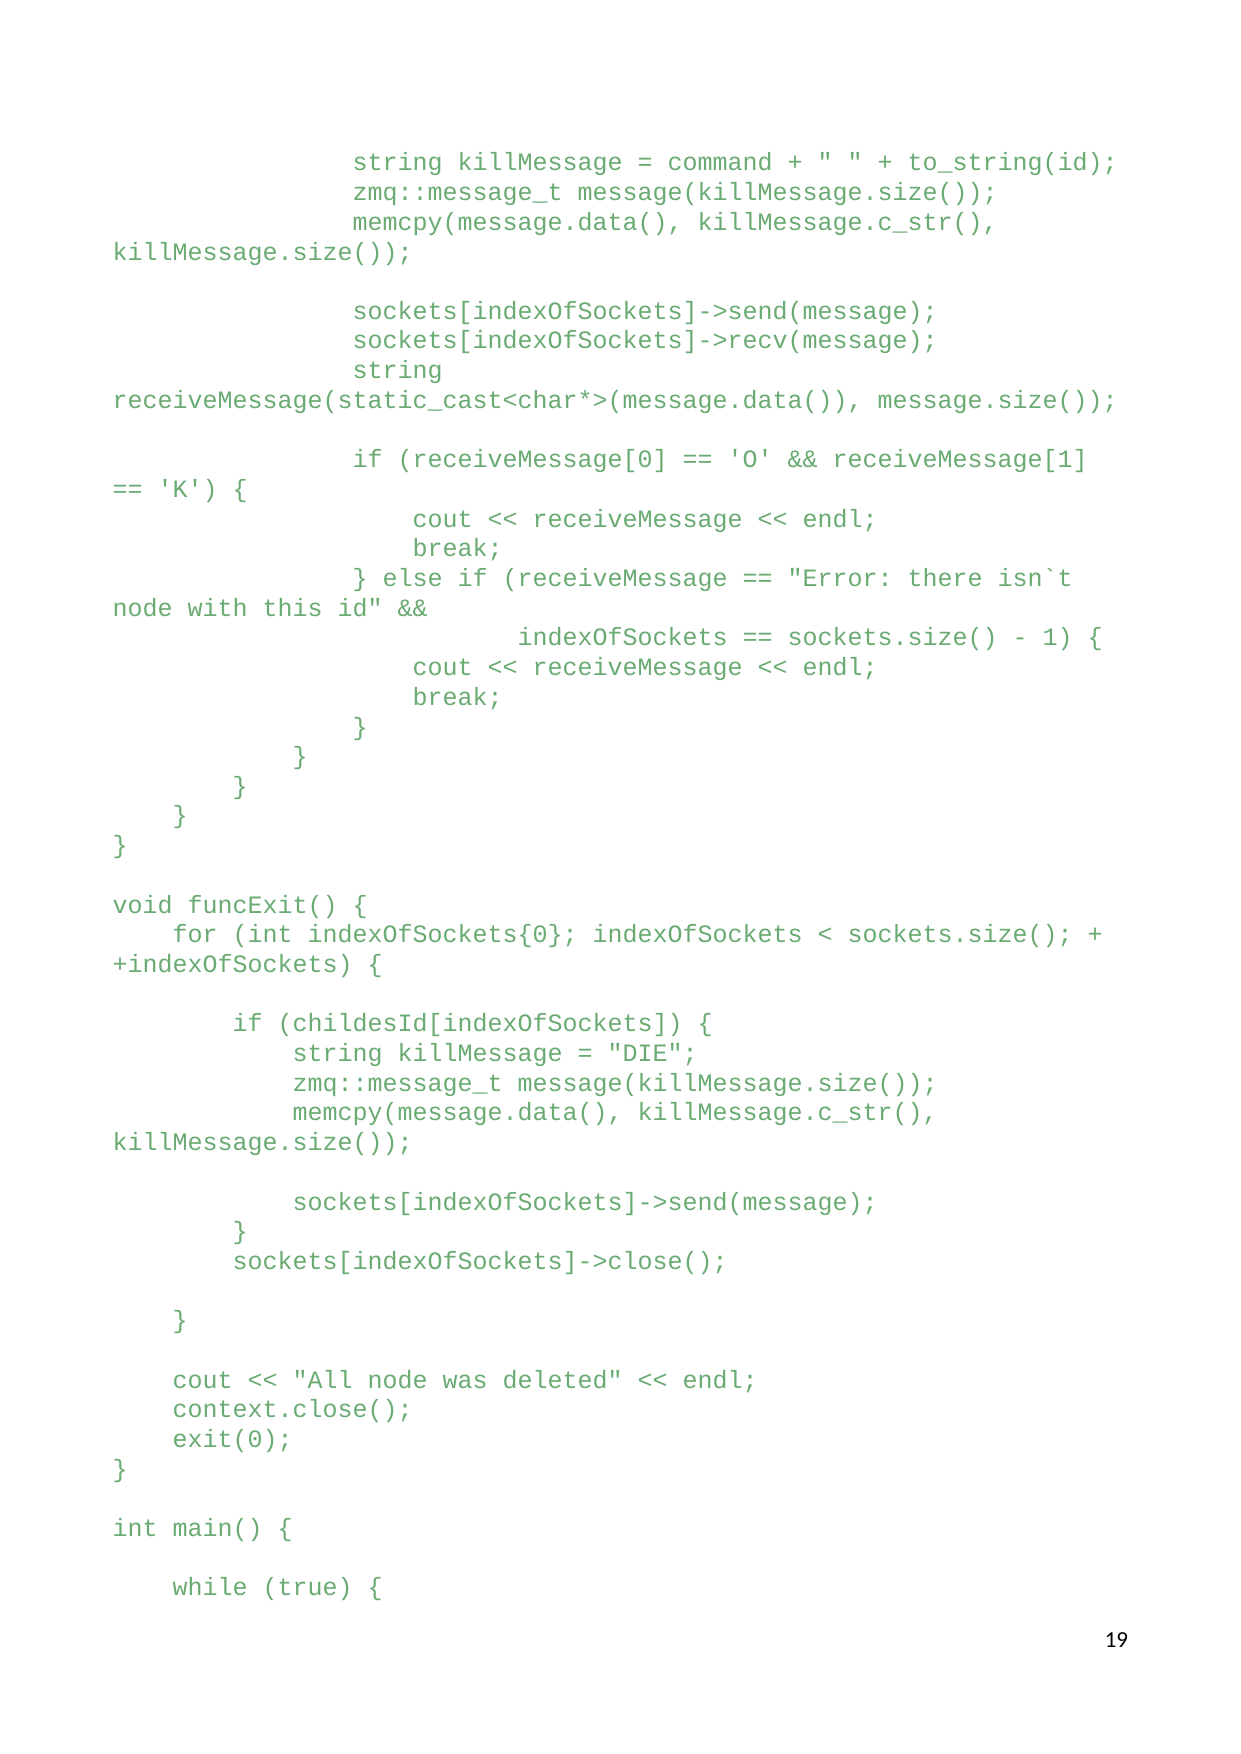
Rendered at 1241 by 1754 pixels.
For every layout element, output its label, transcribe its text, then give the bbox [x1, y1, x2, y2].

text if (receiveMessage[0] == 'O' && receiveMessage[1] == 'K') { [112, 447, 1128, 505]
text break; [112, 684, 1128, 713]
text string receiveMessage(static_cast<char*>(message.data()), message.size()); [112, 358, 1128, 416]
text } [112, 714, 1128, 742]
text sockets[indexOfSockets]->recv(message); [112, 328, 1128, 356]
text } [112, 744, 1128, 772]
text zmq::message_t message(killMessage.size()); [112, 180, 1128, 208]
text } [112, 1308, 1128, 1336]
text zmq::message_t message(killMessage.size()); [112, 1070, 1128, 1099]
text } [112, 773, 1128, 802]
text void funcExit() { [112, 892, 1128, 921]
text } [112, 1456, 1128, 1484]
text exit(0); [112, 1427, 1128, 1455]
text string killMessage = "DIE"; [112, 1041, 1128, 1069]
text int main() { [112, 1516, 1128, 1544]
text } else if (receiveMessage == "Error: there isn`t node with this id" && [112, 566, 1128, 624]
text memcpy(message.data(), killMessage.c_str(), killMessage.size()); [112, 1100, 1128, 1158]
text } [112, 803, 1128, 831]
text memcpy(message.data(), killMessage.c_str(), killMessage.size()); [112, 209, 1128, 267]
text cout << receiveMessage << endl; [112, 506, 1128, 534]
text sockets[indexOfSockets]->send(message); [112, 298, 1128, 327]
text break; [112, 536, 1128, 564]
text string killMessage = command + " " + to_string(id); [112, 150, 1128, 178]
text cout << "All node was deleted" << endl; [112, 1367, 1128, 1396]
text indexOfSockets == sockets.size() - 1) { [112, 625, 1128, 653]
text while (true) { [112, 1575, 1128, 1603]
text } [112, 833, 1128, 861]
text sockets[indexOfSockets]->close(); [112, 1248, 1128, 1277]
text cout << receiveMessage << endl; [112, 655, 1128, 683]
text context.close(); [112, 1397, 1128, 1425]
text sockets[indexOfSockets]->send(message); [112, 1189, 1128, 1217]
text for (int indexOfSockets{0}; indexOfSockets < sockets.size(); ++indexOfSockets) { [112, 922, 1128, 980]
text } [112, 1219, 1128, 1247]
text if (childesId[indexOfSockets]) { [112, 1011, 1128, 1039]
